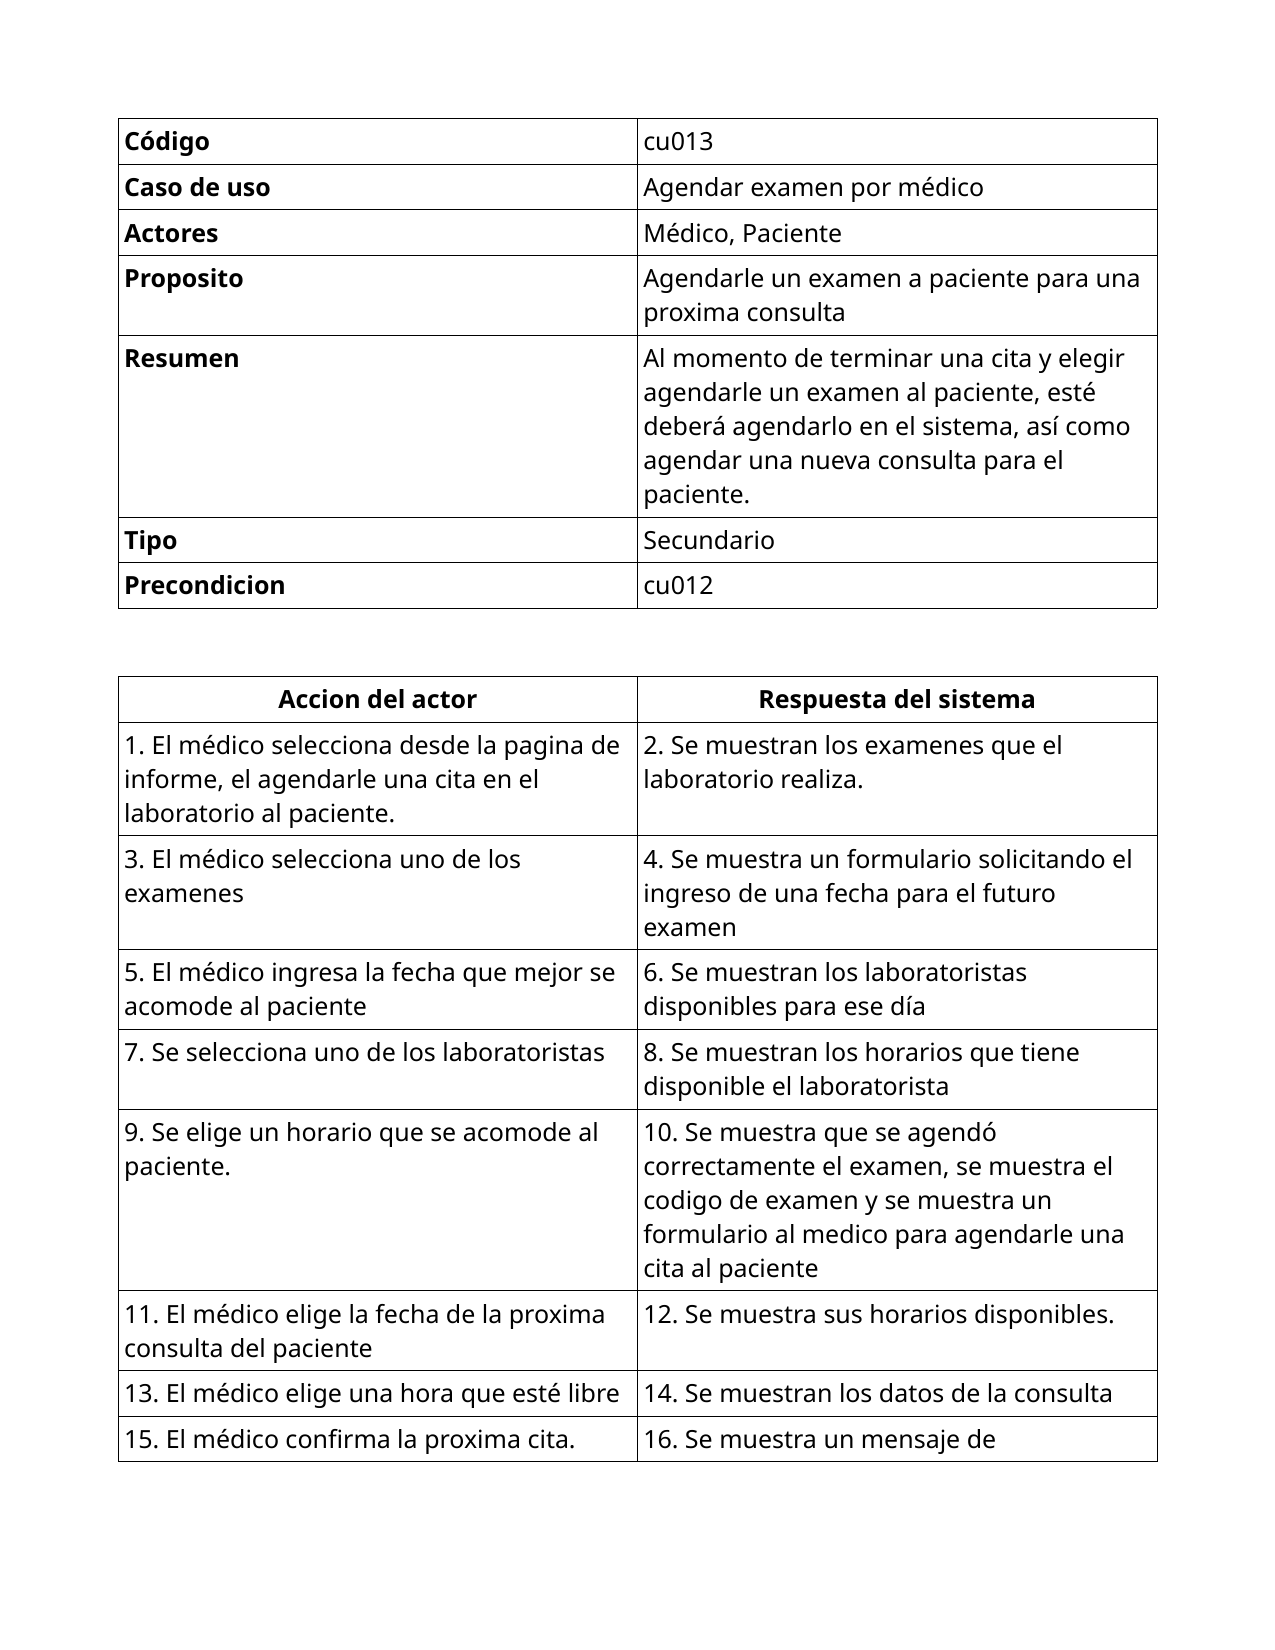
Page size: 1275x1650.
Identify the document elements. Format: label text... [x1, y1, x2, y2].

table_header Accion del actor [119, 677, 637, 722]
table_cell 1. El médico selecciona desde la pagina de informe, el agendarle una cita en el laboratorio al paciente. [119, 723, 637, 835]
table_cell 6. Se muestran los laboratoristas disponibles para ese día [638, 950, 1157, 1029]
table_cell 3. El médico selecciona uno de los examenes [119, 836, 637, 949]
table_cell Proposito [119, 256, 637, 335]
table_cell Actores [119, 210, 637, 255]
table_cell Resumen [119, 336, 637, 517]
table_cell 5. El médico ingresa la fecha que mejor se acomode al paciente [119, 950, 637, 1029]
table_cell Al momento de terminar una cita y elegir agendarle un examen al paciente, esté deberá agendarlo en el sistema, así como agendar una nueva consulta para el paciente. [638, 336, 1157, 517]
table_cell Médico, Paciente [638, 210, 1157, 255]
table_cell 2. Se muestran los examenes que el laboratorio realiza. [638, 723, 1157, 835]
table_cell Secundario [638, 518, 1157, 562]
table_cell Agendarle un examen a paciente para una proxima consulta [638, 256, 1157, 335]
table_cell 11. El médico elige la fecha de la proxima consulta del paciente [119, 1291, 637, 1370]
table_cell 14. Se muestran los datos de la consulta [638, 1371, 1157, 1416]
table_cell 10. Se muestra que se agendó correctamente el examen, se muestra el codigo de examen y se muestra un formulario al medico para agendarle una cita al paciente [638, 1110, 1157, 1290]
table_cell 7. Se selecciona uno de los laboratoristas [119, 1030, 637, 1108]
table_cell Agendar examen por médico [638, 165, 1157, 209]
table_cell Precondicion [119, 563, 637, 608]
table_header Respuesta del sistema [638, 677, 1157, 722]
table_cell 15. El médico confirma la proxima cita. [119, 1417, 637, 1461]
table_cell Caso de uso [119, 165, 637, 209]
table_cell 8. Se muestran los horarios que tiene disponible el laboratorista [638, 1030, 1157, 1108]
table_cell 4. Se muestra un formulario solicitando el ingreso de una fecha para el futuro examen [638, 836, 1157, 949]
table_cell 9. Se elige un horario que se acomode al paciente. [119, 1110, 637, 1290]
table_cell 12. Se muestra sus horarios disponibles. [638, 1291, 1157, 1370]
table_cell Tipo [119, 518, 637, 562]
table_cell cu012 [638, 563, 1157, 608]
table_cell 13. El médico elige una hora que esté libre [119, 1371, 637, 1416]
table_cell 16. Se muestra un mensaje de [638, 1417, 1157, 1461]
table_header cu013 [638, 119, 1157, 164]
table_header Código [119, 119, 637, 164]
